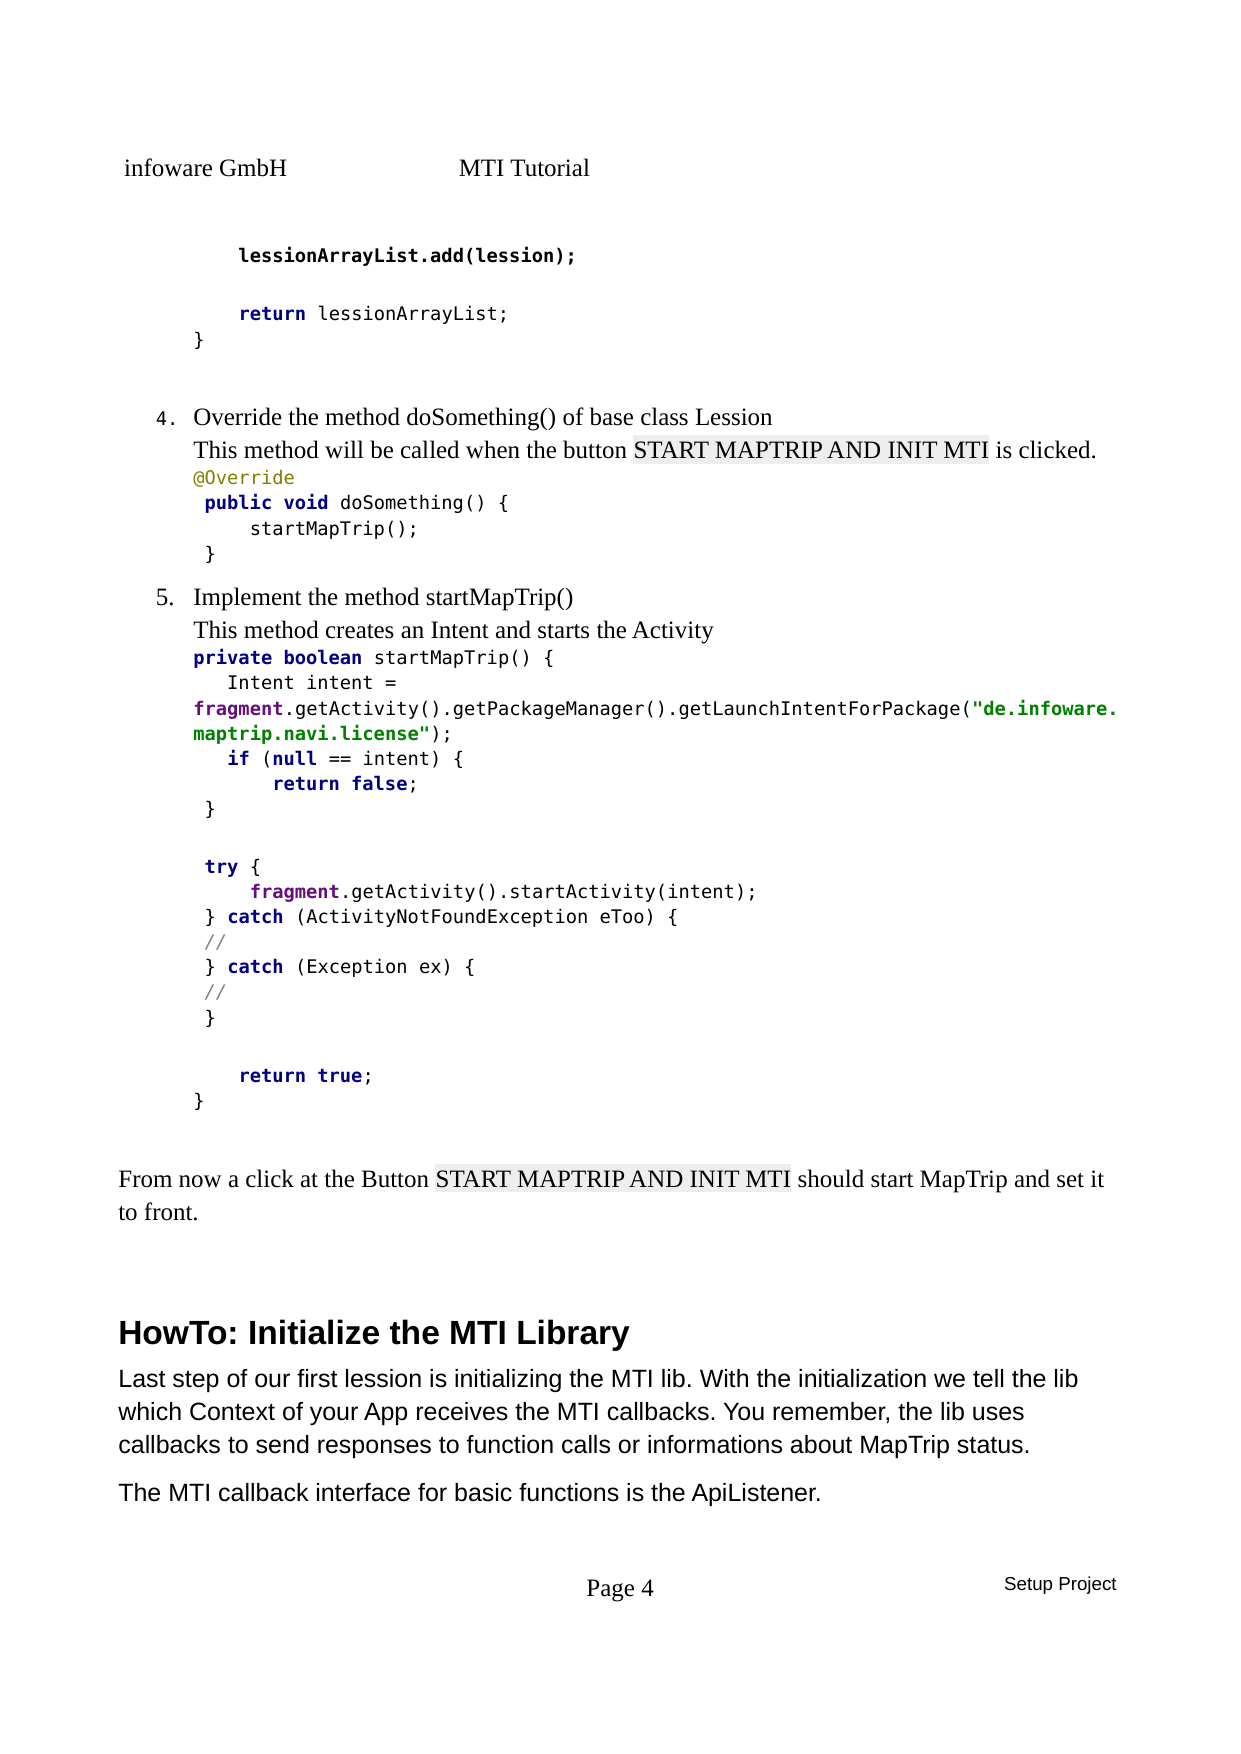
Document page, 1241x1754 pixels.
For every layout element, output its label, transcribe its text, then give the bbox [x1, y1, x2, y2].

text From now a click at the Button START MAPTRIP AND INIT MTI should start MapTrip and set it to front. [118, 1164, 1122, 1225]
list Implement the method startMapTrip() This method creates an Intent and starts the Activity private boolean startMapTrip() { Intent intent = fragment.getActivity().getPackageManager().getLaunchIntentForPackage("de.infoware.maptrip.navi.license"); if (null == intent) { return false; } try { fragment.getActivity().startActivity(intent); } catch (ActivityNotFoundException eToo) { // } catch (Exception ex) { // } return true; } [156, 582, 1122, 1145]
list lessionArrayList.add(lession); return lessionArrayList; } [156, 245, 1122, 383]
text The MTI callback interface for basic functions is the ApiListener. [118, 1477, 1122, 1506]
subtitle HowTo: Initialize the MTI Library [118, 1313, 1122, 1351]
list Override the method doSomething() of base class Lession This method will be called when the button START MAPTRIP AND INIT MTI is clicked. @Override public void doSomething() { startMapTrip(); } [156, 402, 1122, 564]
text Last step of our first lession is initializing the MTI lib. With the initialization we tell the lib which Context of your App receives the MTI callbacks. You remember, the lib uses callbacks to send responses to function calls or informations about MapTrip status. [118, 1364, 1122, 1459]
